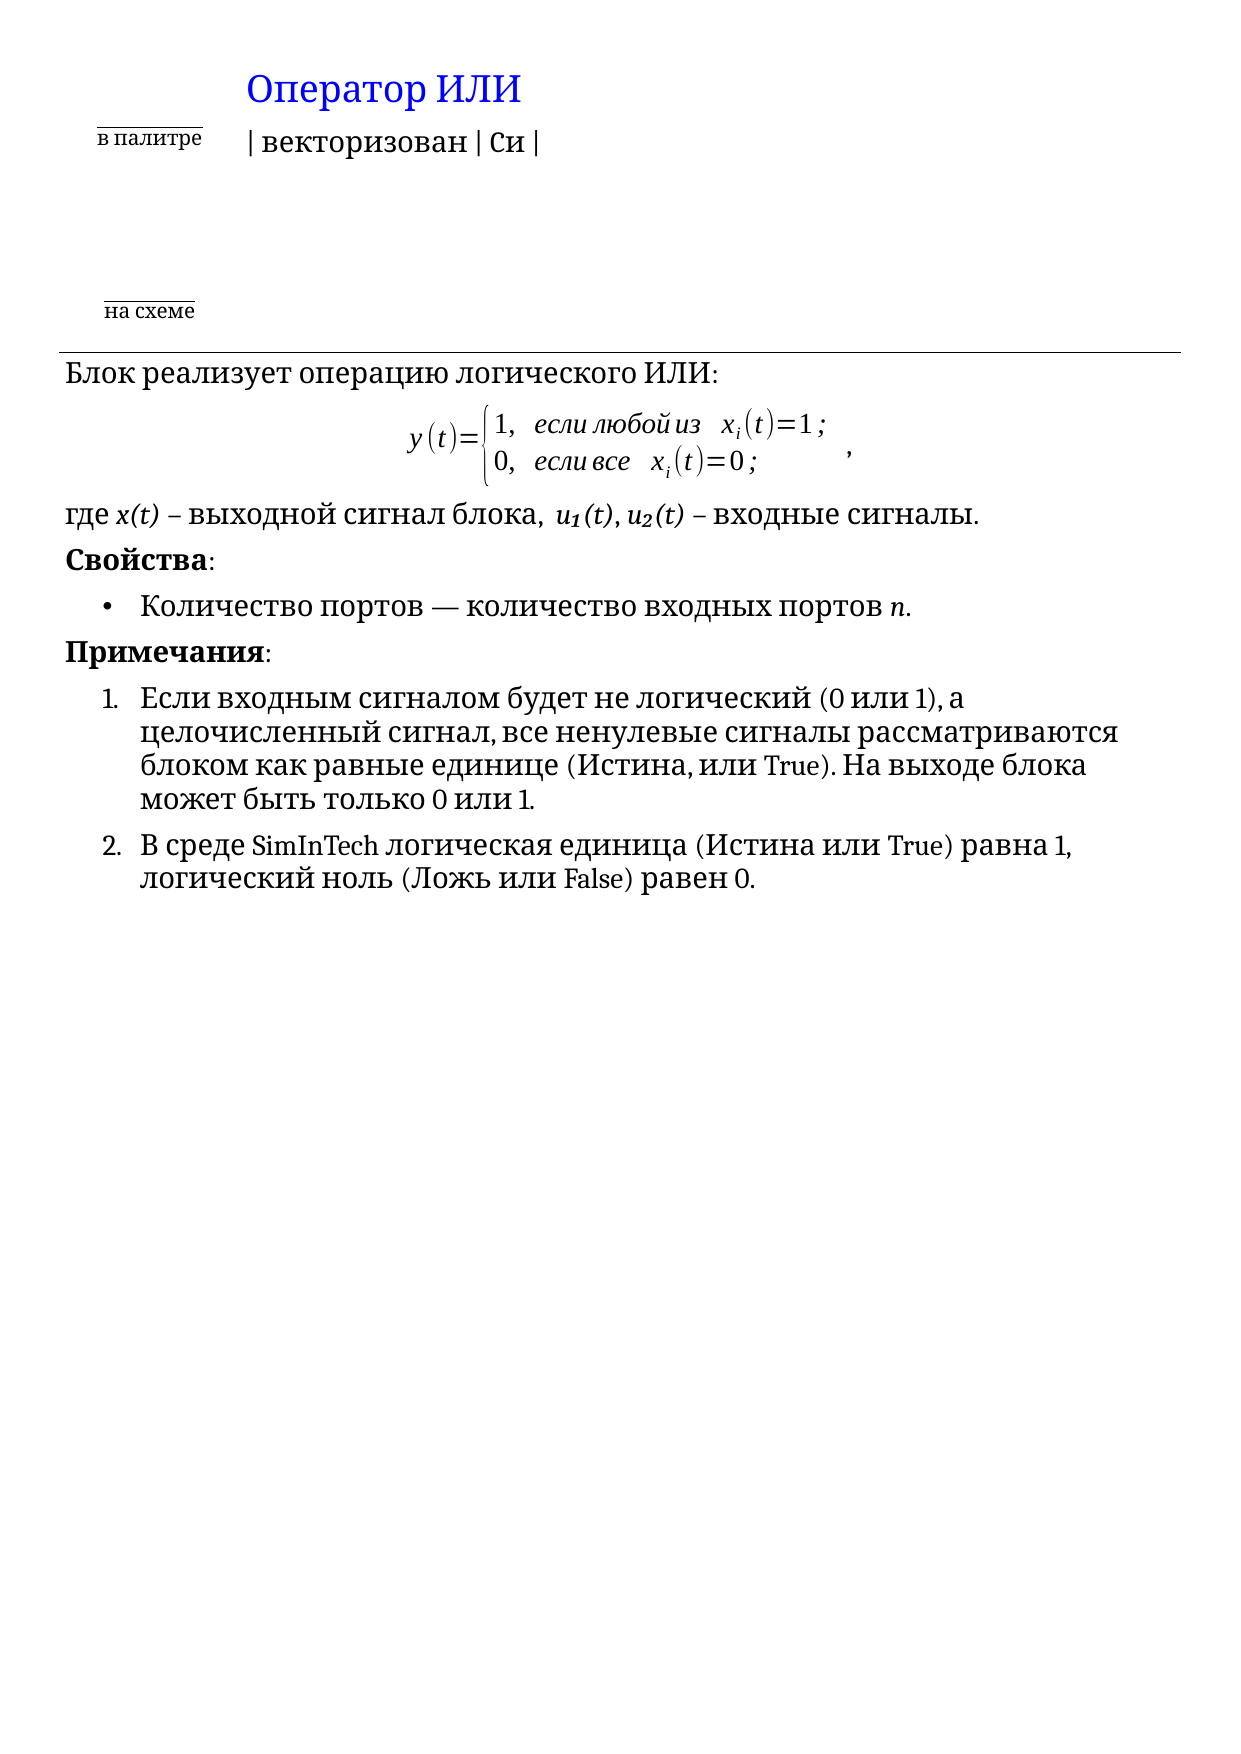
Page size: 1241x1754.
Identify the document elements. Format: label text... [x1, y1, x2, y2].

table_cell [240, 178, 1181, 294]
table_cell в палитре [59, 121, 240, 178]
table_cell Блок реализует операцию логического ИЛИ: , где x(t) – выходной сигнал блока, u₁(t), u₂(t) – входные сигналы. Свойства: Количество портов — количество входных портов n. Примечания: Если входным сигналом будет не логический (0 или 1), а целочисленный сигнал, все ненулевые сигналы рассматриваются блоком как равные единице (Истина, или True). На выходе блока может быть только 0 или 1. В среде SimInTech логическая единица (Истина или True) равна 1, логический ноль (Ложь или False) равен 0. [59, 353, 1181, 914]
table_cell [59, 178, 240, 294]
table_cell на схеме [59, 294, 240, 352]
table_cell | векторизован | Cи | [240, 121, 1181, 178]
table_cell [240, 294, 1181, 352]
table_header [59, 59, 240, 121]
table_header Оператор ИЛИ [240, 59, 1181, 121]
